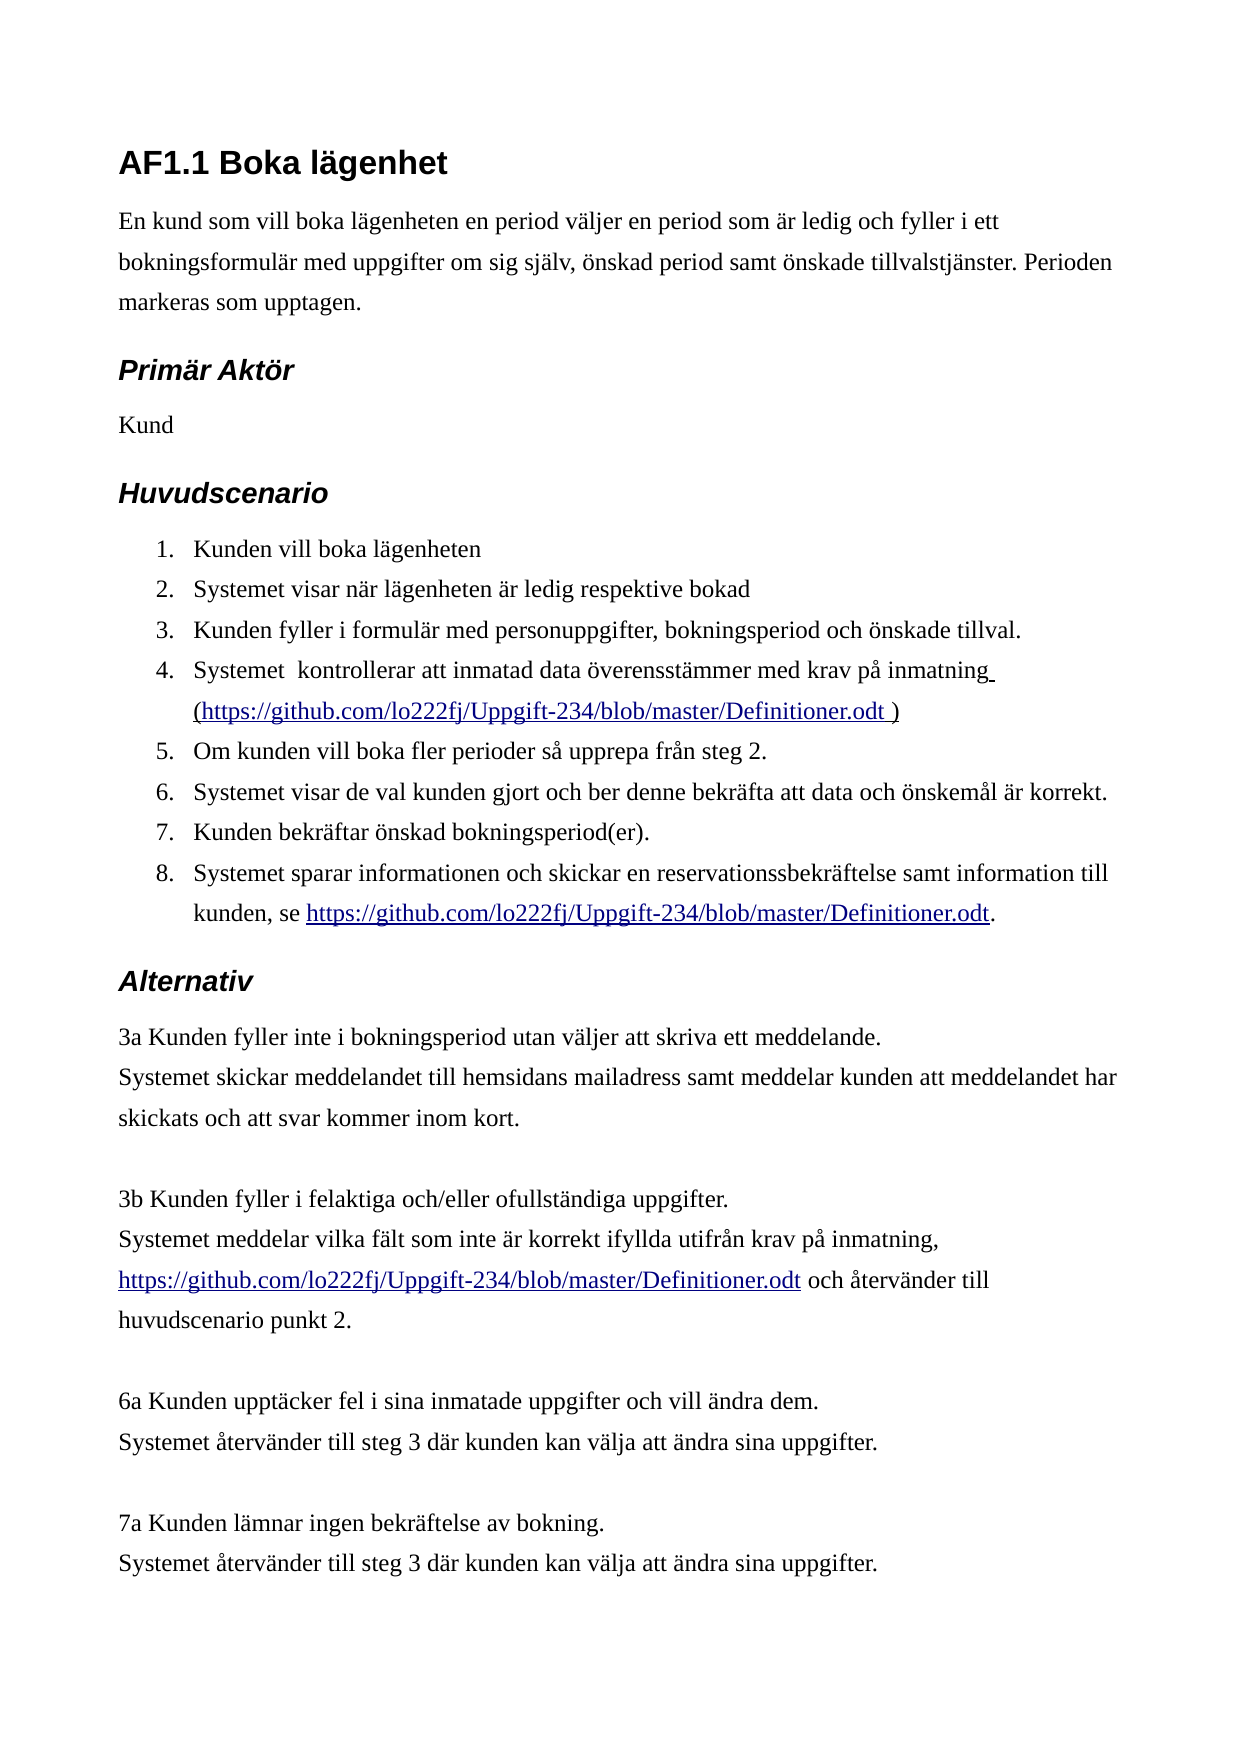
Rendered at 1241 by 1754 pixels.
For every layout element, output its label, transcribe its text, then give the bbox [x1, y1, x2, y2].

subtitle Primär Aktör [118, 353, 1122, 386]
subtitle Alternativ [118, 964, 1122, 997]
list Systemet kontrollerar att inmatad data överensstämmer med krav på inmatning (https://github.com/lo222fj/Uppgift-234/blob/master/Definitioner.odt ) [156, 655, 1122, 724]
list Systemet visar de val kunden gjort och ber denne bekräfta att data och önskemål är korrekt. [156, 777, 1122, 806]
list Om kunden vill boka fler perioder så upprepa från steg 2. [156, 736, 1122, 765]
list Kunden vill boka lägenheten [156, 534, 1122, 562]
subtitle Huvudscenario [118, 476, 1122, 509]
list Kunden bekräftar önskad bokningsperiod(er). [156, 817, 1122, 846]
text Kund [118, 410, 1122, 439]
subtitle AF1.1 Boka lägenhet [118, 143, 1122, 182]
list Systemet visar när lägenheten är ledig respektive bokad [156, 574, 1122, 603]
text Systemet återvänder till steg 3 där kunden kan välja att ändra sina uppgifter. [118, 1548, 1122, 1577]
text Systemet skickar meddelandet till hemsidans mailadress samt meddelar kunden att meddelandet har skickats och att svar kommer inom kort. [118, 1062, 1122, 1132]
list Kunden fyller i formulär med personuppgifter, bokningsperiod och önskade tillval. [156, 615, 1122, 643]
list Systemet sparar informationen och skickar en reservationssbekräftelse samt information till kunden, se https://github.com/lo222fj/Uppgift-234/blob/master/Definitioner.odt. [156, 858, 1122, 927]
text 7a Kunden lämnar ingen bekräftelse av bokning. [118, 1508, 1122, 1537]
text Systemet återvänder till steg 3 där kunden kan välja att ändra sina uppgifter. [118, 1427, 1122, 1456]
text 3a Kunden fyller inte i bokningsperiod utan väljer att skriva ett meddelande. [118, 1022, 1122, 1051]
text 6a Kunden upptäcker fel i sina inmatade uppgifter och vill ändra dem. [118, 1386, 1122, 1415]
text En kund som vill boka lägenheten en period väljer en period som är ledig och fyller i ett bokningsformulär med uppgifter om sig själv, önskad period samt önskade tillvalstjänster. Perioden markeras som upptagen. [118, 206, 1122, 316]
text Systemet meddelar vilka fält som inte är korrekt ifyllda utifrån krav på inmatning, https://github.com/lo222fj/Uppgift-234/blob/master/Definitioner.odt och återvänder till huvudscenario punkt 2. [118, 1224, 1122, 1334]
text 3b Kunden fyller i felaktiga och/eller ofullständiga uppgifter. [118, 1184, 1122, 1213]
